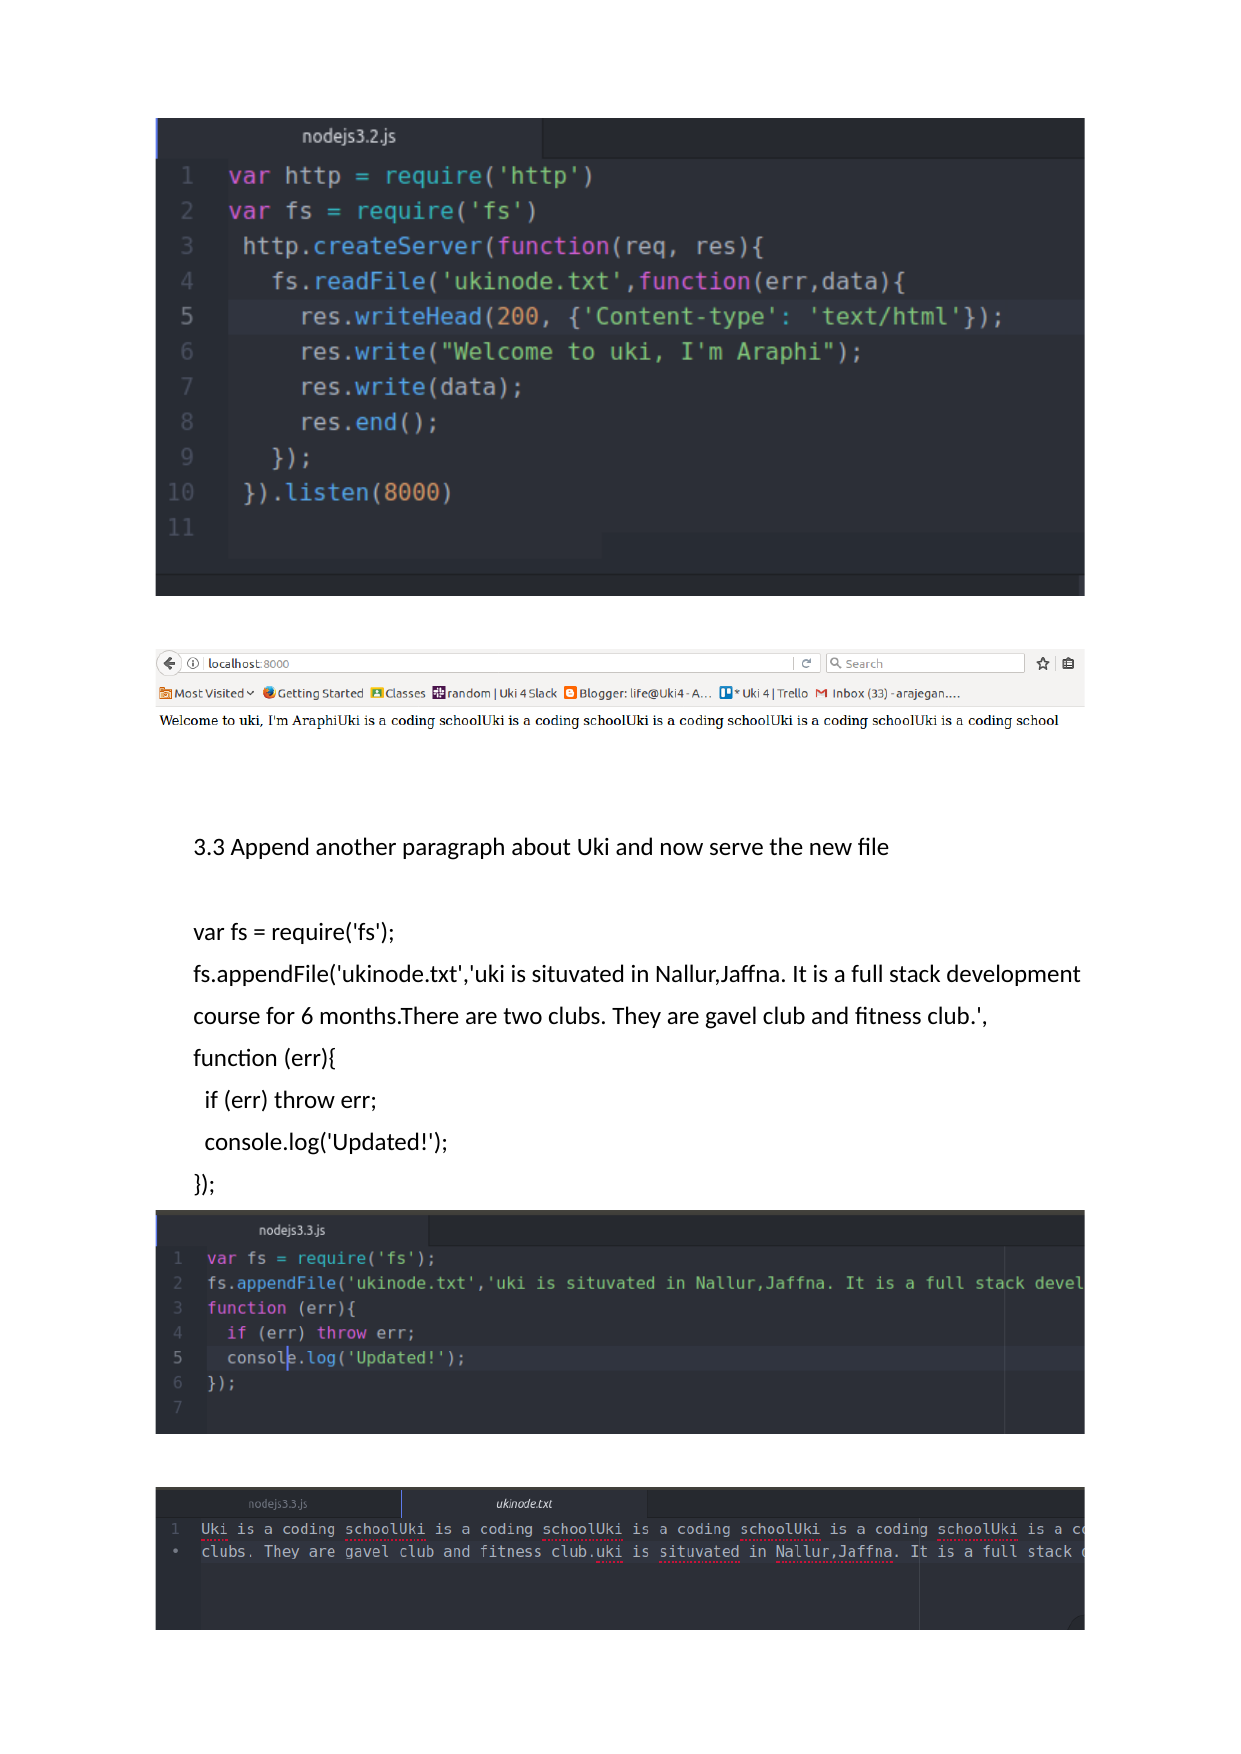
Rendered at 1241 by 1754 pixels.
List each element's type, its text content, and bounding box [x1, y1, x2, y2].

text if (err) throw err; [193, 1084, 1122, 1114]
text var fs = require('fs'); [193, 916, 1122, 946]
picture [155, 118, 1085, 596]
picture [155, 1210, 1085, 1434]
text function (err){ [193, 1042, 1122, 1072]
text console.log('Updated!'); [193, 1126, 1122, 1157]
picture [155, 649, 1085, 778]
text 3.3 Append another paragraph about Uki and now serve the new file [193, 832, 1122, 862]
text }); [193, 1168, 1122, 1199]
picture [155, 1487, 1085, 1630]
text fs.appendFile('ukinode.txt','uki is situvated in Nallur,Jaffna. It is a full stack development course for 6 months.There are two clubs. They are gavel club and fitness club.', [193, 958, 1122, 1030]
